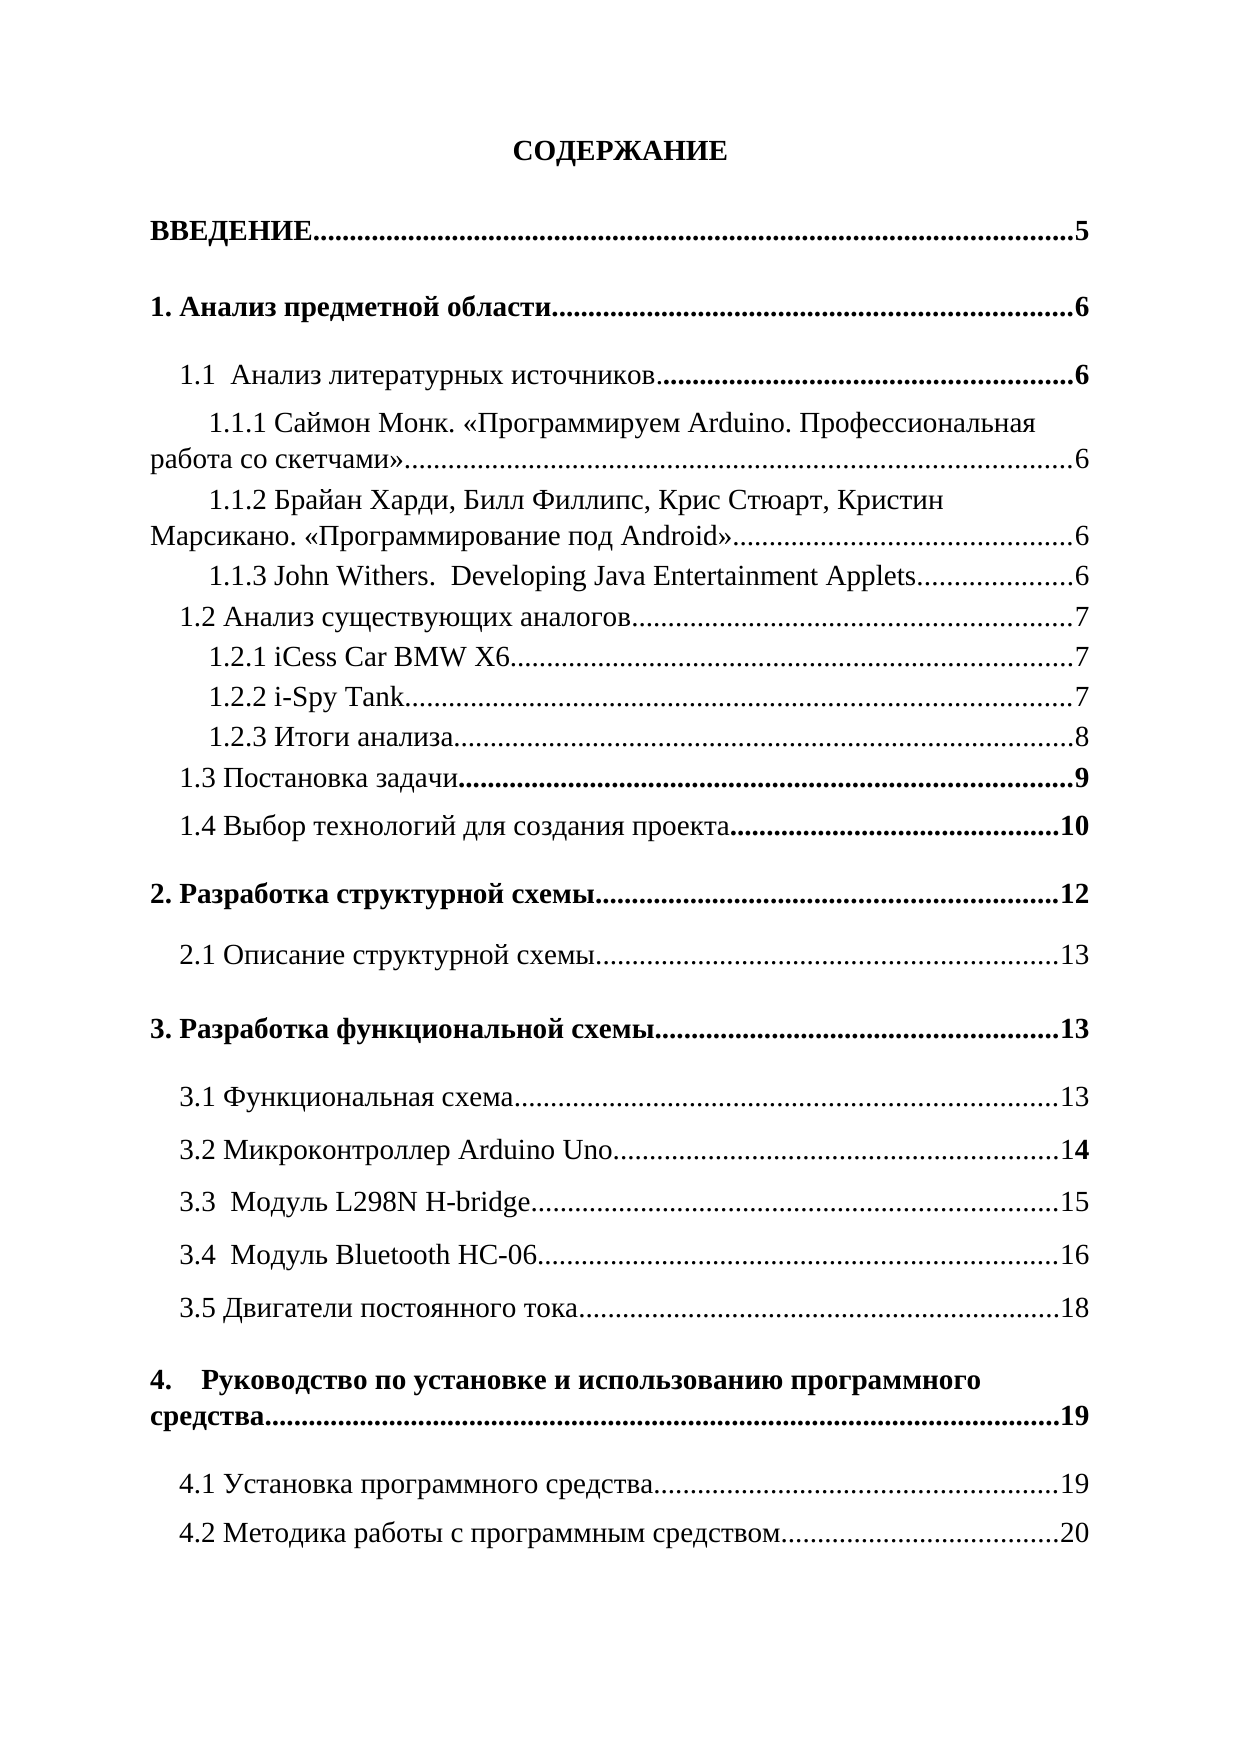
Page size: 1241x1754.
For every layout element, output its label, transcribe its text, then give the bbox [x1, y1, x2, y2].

text ВВЕДЕНИЕ 5 [150, 213, 1090, 247]
text 1.3 Постановка задачи 9 [150, 760, 1090, 793]
text 1.2 Анализ существующих аналогов 7 [150, 599, 1090, 632]
text 3.2 Микроконтроллер Arduino Uno 14 [179, 1132, 1090, 1165]
text 3.1 Функциональная схема 13 [179, 1079, 1090, 1112]
text 4. Руководство по установке и использованию программного средства 19 [150, 1362, 1090, 1432]
text 4.2 Методика работы с программным средством 20 [179, 1515, 1090, 1548]
text 1.2.1 iCess Car BMW X6 7 [150, 639, 1090, 672]
text 1.1.1 Саймон Монк. «Программируем Arduino. Профессиональная работа со скетчами» 6 [150, 405, 1090, 475]
text 1.1 Анализ литературных источников. 6 [150, 357, 1090, 390]
text 2. Разработка структурной схемы 12 [150, 876, 1090, 910]
text 3.3 Модуль L298N H-bridge 15 [179, 1184, 1090, 1218]
text 1.2.2 i-Spy Tank 7 [150, 679, 1090, 713]
text 1.1.3 John Withers. Developing Java Entertainment Applets 6 [150, 558, 1090, 592]
text 2.1 Описание структурной схемы 13 [179, 937, 1090, 971]
text 3. Разработка функциональной схемы 13 [150, 1011, 1090, 1045]
text 1.2.3 Итоги анализа 8 [150, 719, 1090, 753]
title СОДЕРЖАНИЕ [150, 133, 1090, 166]
text 3.5 Двигатели постоянного тока 18 [179, 1290, 1090, 1324]
text 1. Анализ предметной области 6 [150, 289, 1090, 322]
text 1.1.2 Брайан Харди, Билл Филлипс, Крис Стюарт, Кристин Марсикано. «Программирование под Android» 6 [150, 482, 1090, 552]
text 3.4 Модуль Bluetooth HC-06 16 [179, 1237, 1090, 1271]
text 1.4 Выбор технологий для создания проекта 10 [150, 808, 1090, 842]
text 4.1 Установка программного средства 19 [179, 1466, 1090, 1500]
